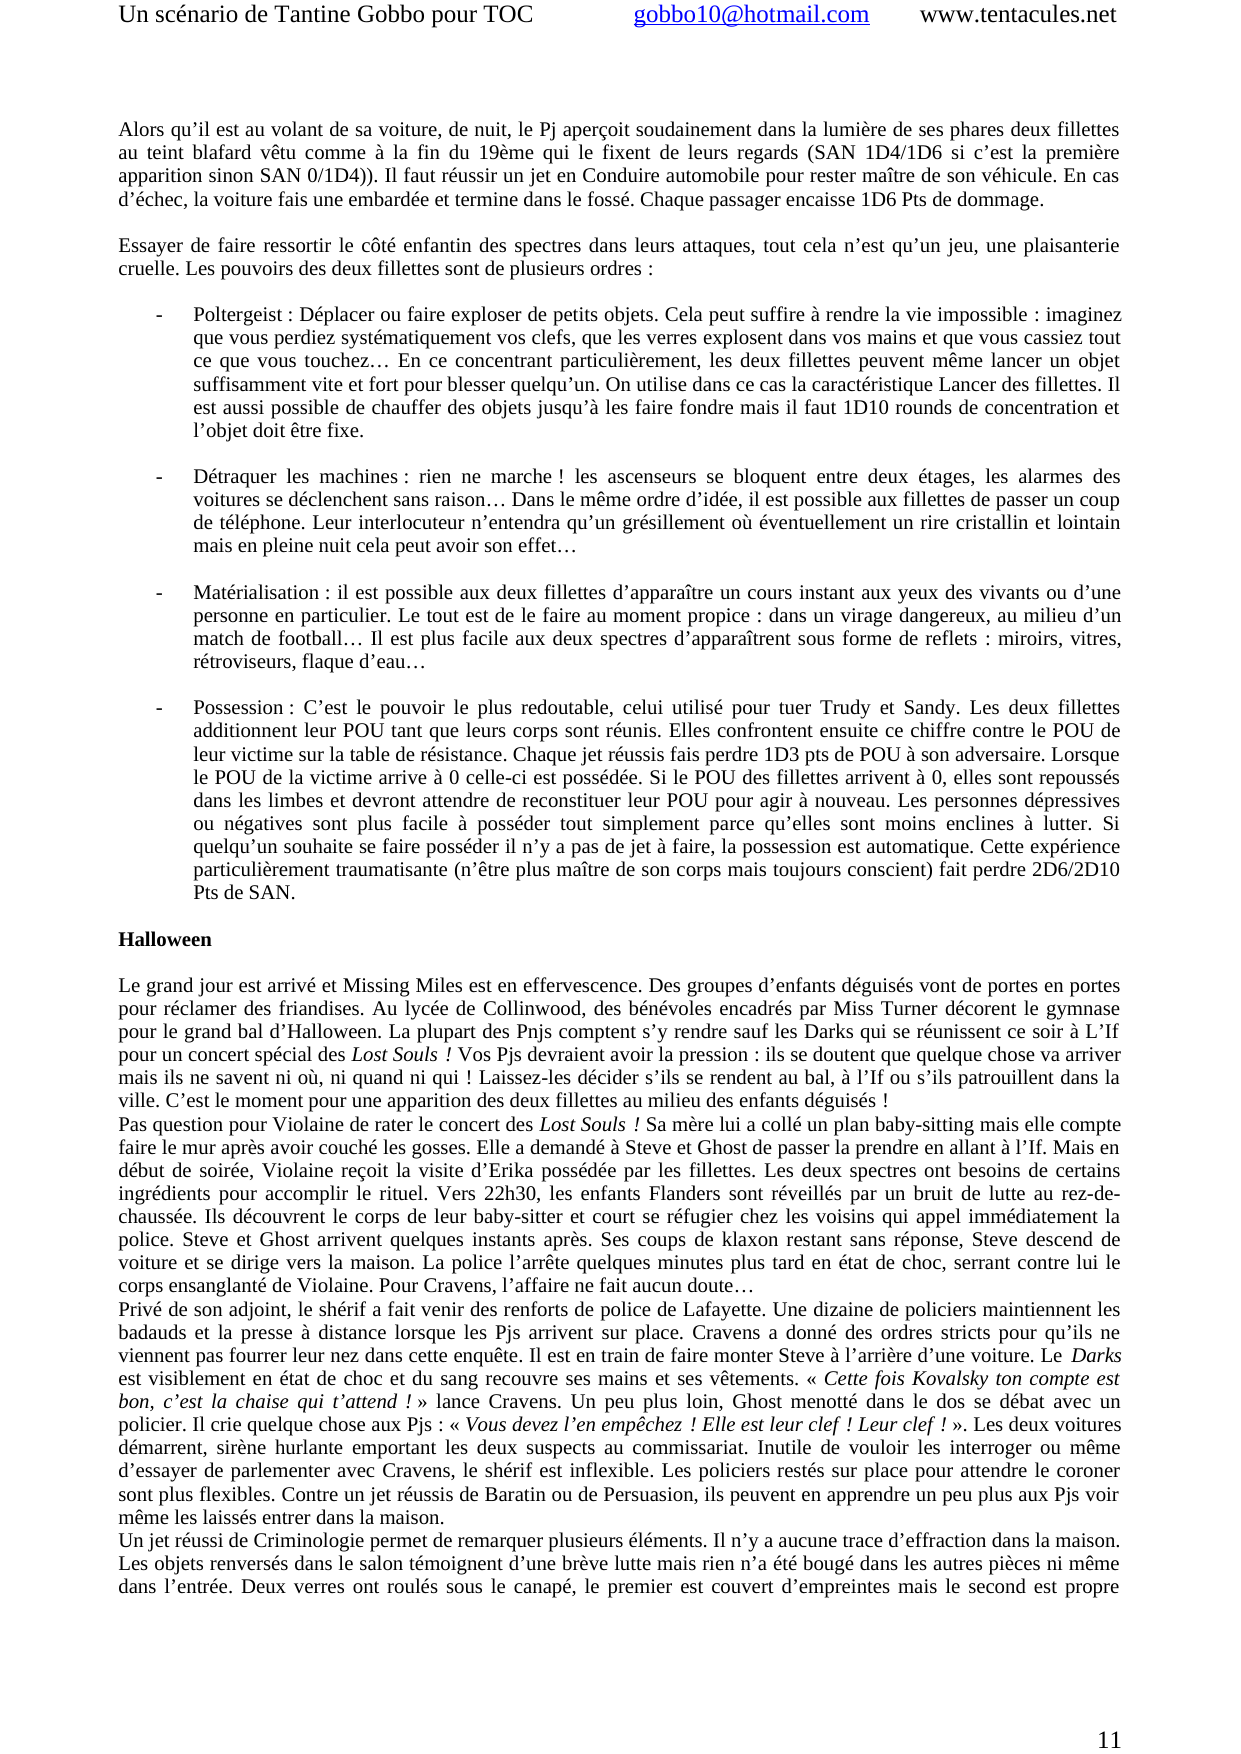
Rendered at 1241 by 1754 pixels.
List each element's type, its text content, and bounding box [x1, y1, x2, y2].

text Pas question pour Violaine de rater le concert des Lost Souls ! Sa mère lui a collé un plan baby-sitting mais elle compte faire le mur après avoir couché les gosses. Elle a demandé à Steve et Ghost de passer la prendre en allant à l’If. Mais en début de soirée, Violaine reçoit la visite d’Erika possédée par les fillettes. Les deux spectres ont besoins de certains ingrédients pour accomplir le rituel. Vers 22h30, les enfants Flanders sont réveillés par un bruit de lutte au rez-de-chaussée. Ils découvrent le corps de leur baby-sitter et court se réfugier chez les voisins qui appel immédiatement la police. Steve et Ghost arrivent quelques instants après. Ses coups de klaxon restant sans réponse, Steve descend de voiture et se dirige vers la maison. La police l’arrête quelques minutes plus tard en état de choc, serrant contre lui le corps ensanglanté de Violaine. Pour Cravens, l’affaire ne fait aucun doute… [118, 1112, 1122, 1297]
text Privé de son adjoint, le shérif a fait venir des renforts de police de Lafayette. Une dizaine de policiers maintiennent les badauds et la presse à distance lorsque les Pjs arrivent sur place. Cravens a donné des ordres stricts pour qu’ils ne viennent pas fourrer leur nez dans cette enquête. Il est en train de faire monter Steve à l’arrière d’une voiture. Le Darks est visiblement en état de choc et du sang recouvre ses mains et ses vêtements. « Cette fois Kovalsky ton compte est bon, c’est la chaise qui t’attend ! » lance Cravens. Un peu plus loin, Ghost menotté dans le dos se débat avec un policier. Il crie quelque chose aux Pjs : « Vous devez l’en empêchez ! Elle est leur clef ! Leur clef ! ». Les deux voitures démarrent, sirène hurlante emportant les deux suspects au commissariat. Inutile de vouloir les interroger ou même d’essayer de parlementer avec Cravens, le shérif est inflexible. Les policiers restés sur place pour attendre le coroner sont plus flexibles. Contre un jet réussis de Baratin ou de Persuasion, ils peuvent en apprendre un peu plus aux Pjs voir même les laissés entrer dans la maison. [118, 1297, 1122, 1529]
subtitle Halloween [118, 927, 1122, 951]
text Alors qu’il est au volant de sa voiture, de nuit, le Pj aperçoit soudainement dans la lumière de ses phares deux fillettes au teint blafard vêtu comme à la fin du 19ème qui le fixent de leurs regards (SAN 1D4/1D6 si c’est la première apparition sinon SAN 0/1D4)). Il faut réussir un jet en Conduire automobile pour rester maître de son véhicule. En cas d’échec, la voiture fais une embardée et termine dans le fossé. Chaque passager encaisse 1D6 Pts de dommage. [118, 118, 1122, 211]
text Un jet réussi de Criminologie permet de remarquer plusieurs éléments. Il n’y a aucune trace d’effraction dans la maison. Les objets renversés dans le salon témoignent d’une brève lutte mais rien n’a été bougé dans les autres pièces ni même dans l’entrée. Deux verres ont roulés sous le canapé, le premier est couvert d’empreintes mais le second est propre [118, 1529, 1122, 1598]
text Essayer de faire ressortir le côté enfantin des spectres dans leurs attaques, tout cela n’est qu’un jeu, une plaisanterie cruelle. Les pouvoirs des deux fillettes sont de plusieurs ordres : [118, 234, 1122, 280]
text Le grand jour est arrivé et Missing Miles est en effervescence. Des groupes d’enfants déguisés vont de portes en portes pour réclamer des friandises. Au lycée de Collinwood, des bénévoles encadrés par Miss Turner décorent le gymnase pour le grand bal d’Halloween. La plupart des Pnjs comptent s’y rendre sauf les Darks qui se réunissent ce soir à L’If pour un concert spécial des Lost Souls ! Vos Pjs devraient avoir la pression : ils se doutent que quelque chose va arriver mais ils ne savent ni où, ni quand ni qui ! Laissez-les décider s’ils se rendent au bal, à l’If ou s’ils patrouillent dans la ville. C’est le moment pour une apparition des deux fillettes au milieu des enfants déguisés ! [118, 974, 1122, 1112]
list Poltergeist : Déplacer ou faire exploser de petits objets. Cela peut suffire à rendre la vie impossible : imaginez que vous perdiez systématiquement vos clefs, que les verres explosent dans vos mains et que vous cassiez tout ce que vous touchez… En ce concentrant particulièrement, les deux fillettes peuvent même lancer un objet suffisamment vite et fort pour blesser quelqu’un. On utilise dans ce cas la caractéristique Lancer des fillettes. Il est aussi possible de chauffer des objets jusqu’à les faire fondre mais il faut 1D10 rounds de concentration et l’objet doit être fixe. [156, 303, 1122, 442]
list Détraquer les machines : rien ne marche ! les ascenseurs se bloquent entre deux étages, les alarmes des voitures se déclenchent sans raison… Dans le même ordre d’idée, il est possible aux fillettes de passer un coup de téléphone. Leur interlocuteur n’entendra qu’un grésillement où éventuellement un rire cristallin et lointain mais en pleine nuit cela peut avoir son effet… [156, 465, 1122, 557]
list Matérialisation : il est possible aux deux fillettes d’apparaître un cours instant aux yeux des vivants ou d’une personne en particulier. Le tout est de le faire au moment propice : dans un virage dangereux, au milieu d’un match de football… Il est plus facile aux deux spectres d’apparaîtrent sous forme de reflets : miroirs, vitres, rétroviseurs, flaque d’eau… [156, 581, 1122, 673]
list Possession : C’est le pouvoir le plus redoutable, celui utilisé pour tuer Trudy et Sandy. Les deux fillettes additionnent leur POU tant que leurs corps sont réunis. Elles confrontent ensuite ce chiffre contre le POU de leur victime sur la table de résistance. Chaque jet réussis fais perdre 1D3 pts de POU à son adversaire. Lorsque le POU de la victime arrive à 0 celle-ci est possédée. Si le POU des fillettes arrivent à 0, elles sont repoussés dans les limbes et devront attendre de reconstituer leur POU pour agir à nouveau. Les personnes dépressives ou négatives sont plus facile à posséder tout simplement parce qu’elles sont moins enclines à lutter. Si quelqu’un souhaite se faire posséder il n’y a pas de jet à faire, la possession est automatique. Cette expérience particulièrement traumatisante (n’être plus maître de son corps mais toujours conscient) fait perdre 2D6/2D10 Pts de SAN. [156, 696, 1122, 904]
